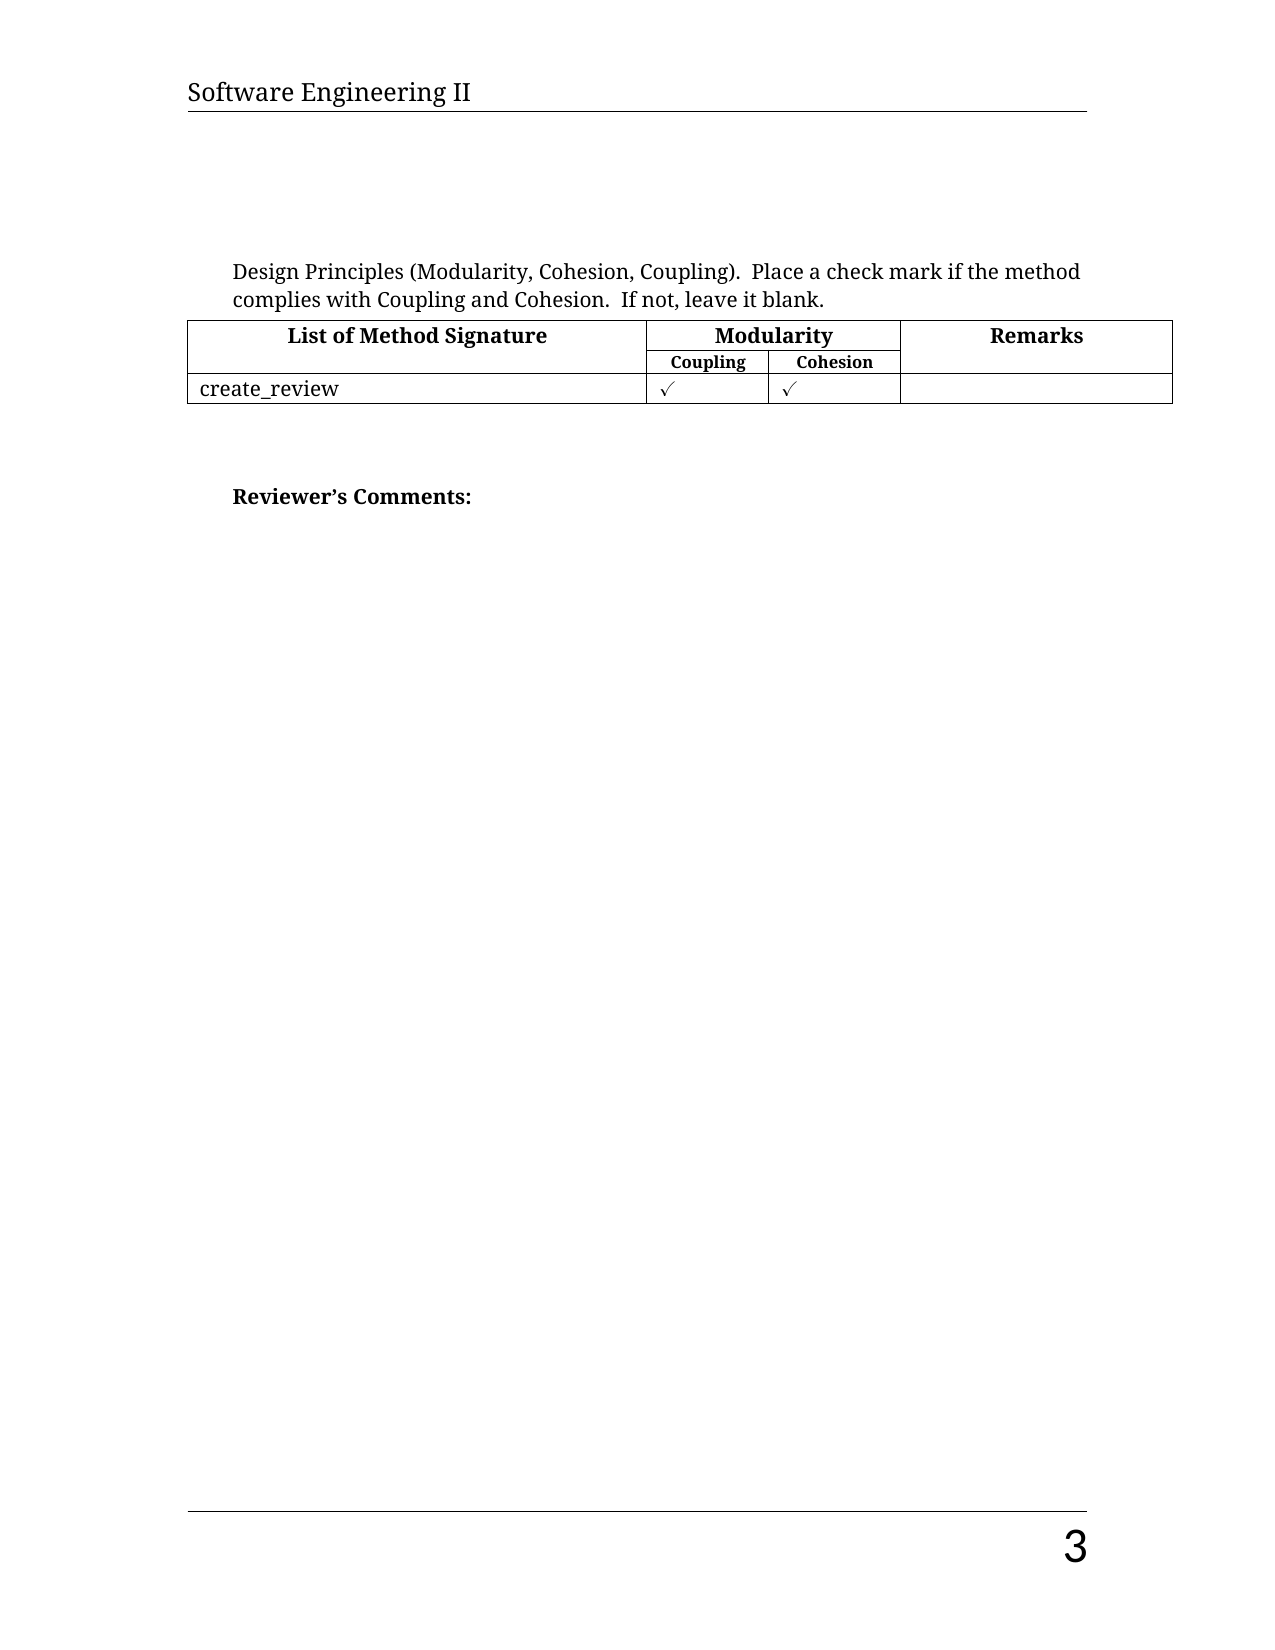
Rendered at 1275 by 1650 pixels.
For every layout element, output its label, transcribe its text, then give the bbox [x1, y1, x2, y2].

table_cell ✓ [769, 374, 900, 403]
table_cell create_review [188, 374, 646, 403]
table_cell Cohesion [769, 351, 900, 373]
table_cell [901, 374, 1172, 403]
subtitle Design Principles (Modularity, Cohesion, Coupling). Place a check mark if the method complies with Coupling and Cohesion. If not, leave it blank. [187, 257, 1087, 314]
table_header Remarks [901, 321, 1172, 373]
table_cell ✓ [647, 374, 768, 403]
table_header List of Method Signature [188, 321, 646, 373]
subtitle Reviewer’s Comments: [187, 482, 1087, 539]
table_header Modularity [647, 321, 900, 349]
table_cell Coupling [647, 351, 768, 373]
